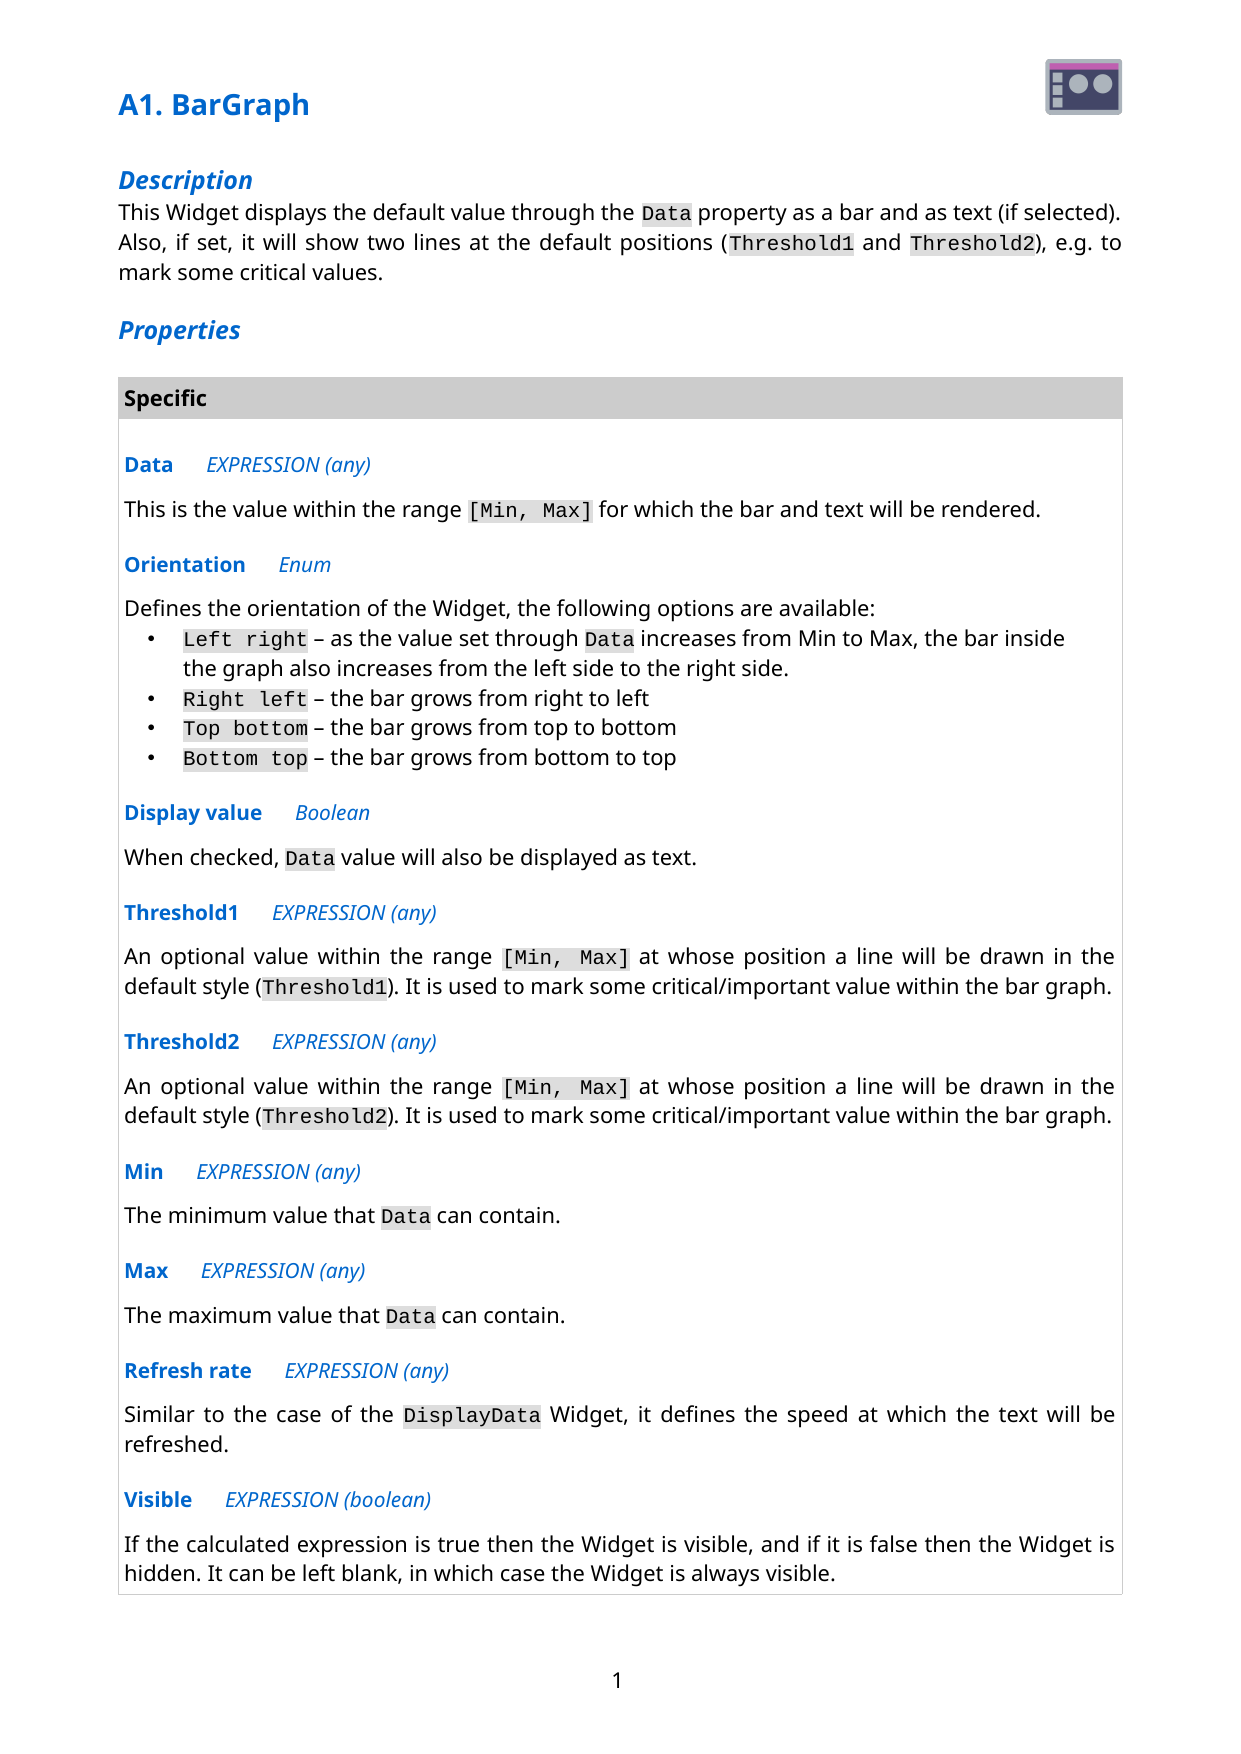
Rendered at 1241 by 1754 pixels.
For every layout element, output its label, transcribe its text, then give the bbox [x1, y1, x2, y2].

picture [1045, 59, 1123, 115]
table_cell Data EXPRESSION (any) This is the value within the range [Min, Max] for which the bar and text will be rendered. Orientation Enum Defines the orientation of the Widget, the following options are available: Left right – as the value set through Data increases from Min to Max, the bar inside the graph also increases from the left side to the right side. Right left – the bar grows from right to left Top bottom – the bar grows from top to bottom Bottom top – the bar grows from bottom to top Display value Boolean When checked, Data value will also be displayed as text. Threshold1 EXPRESSION (any) An optional value within the range [Min, Max] at whose position a line will be drawn in the default style (Threshold1). It is used to mark some critical/important value within the bar graph. Threshold2 EXPRESSION (any) An optional value within the range [Min, Max] at whose position a line will be drawn in the default style (Threshold2). It is used to mark some critical/important value within the bar graph. Min EXPRESSION (any) The minimum value that Data can contain. Max EXPRESSION (any) The maximum value that Data can contain. Refresh rate EXPRESSION (any) Similar to the case of the DisplayData Widget, it defines the speed at which the text will be refreshed. Visible EXPRESSION (boolean) If the calculated expression is true then the Widget is visible, and if it is false then the Widget is hidden. It can be left blank, in which case the Widget is always visible. [119, 419, 1122, 1594]
table_header Specific [119, 378, 1122, 418]
subtitle Description [118, 163, 1122, 197]
subtitle Properties [118, 313, 1122, 347]
text This Widget displays the default value through the Data property as a bar and as text (if selected). Also, if set, it will show two lines at the default positions (Threshold1 and Threshold2), e.g. to mark some critical values. [118, 197, 1122, 286]
subtitle BarGraph [118, 84, 1122, 124]
